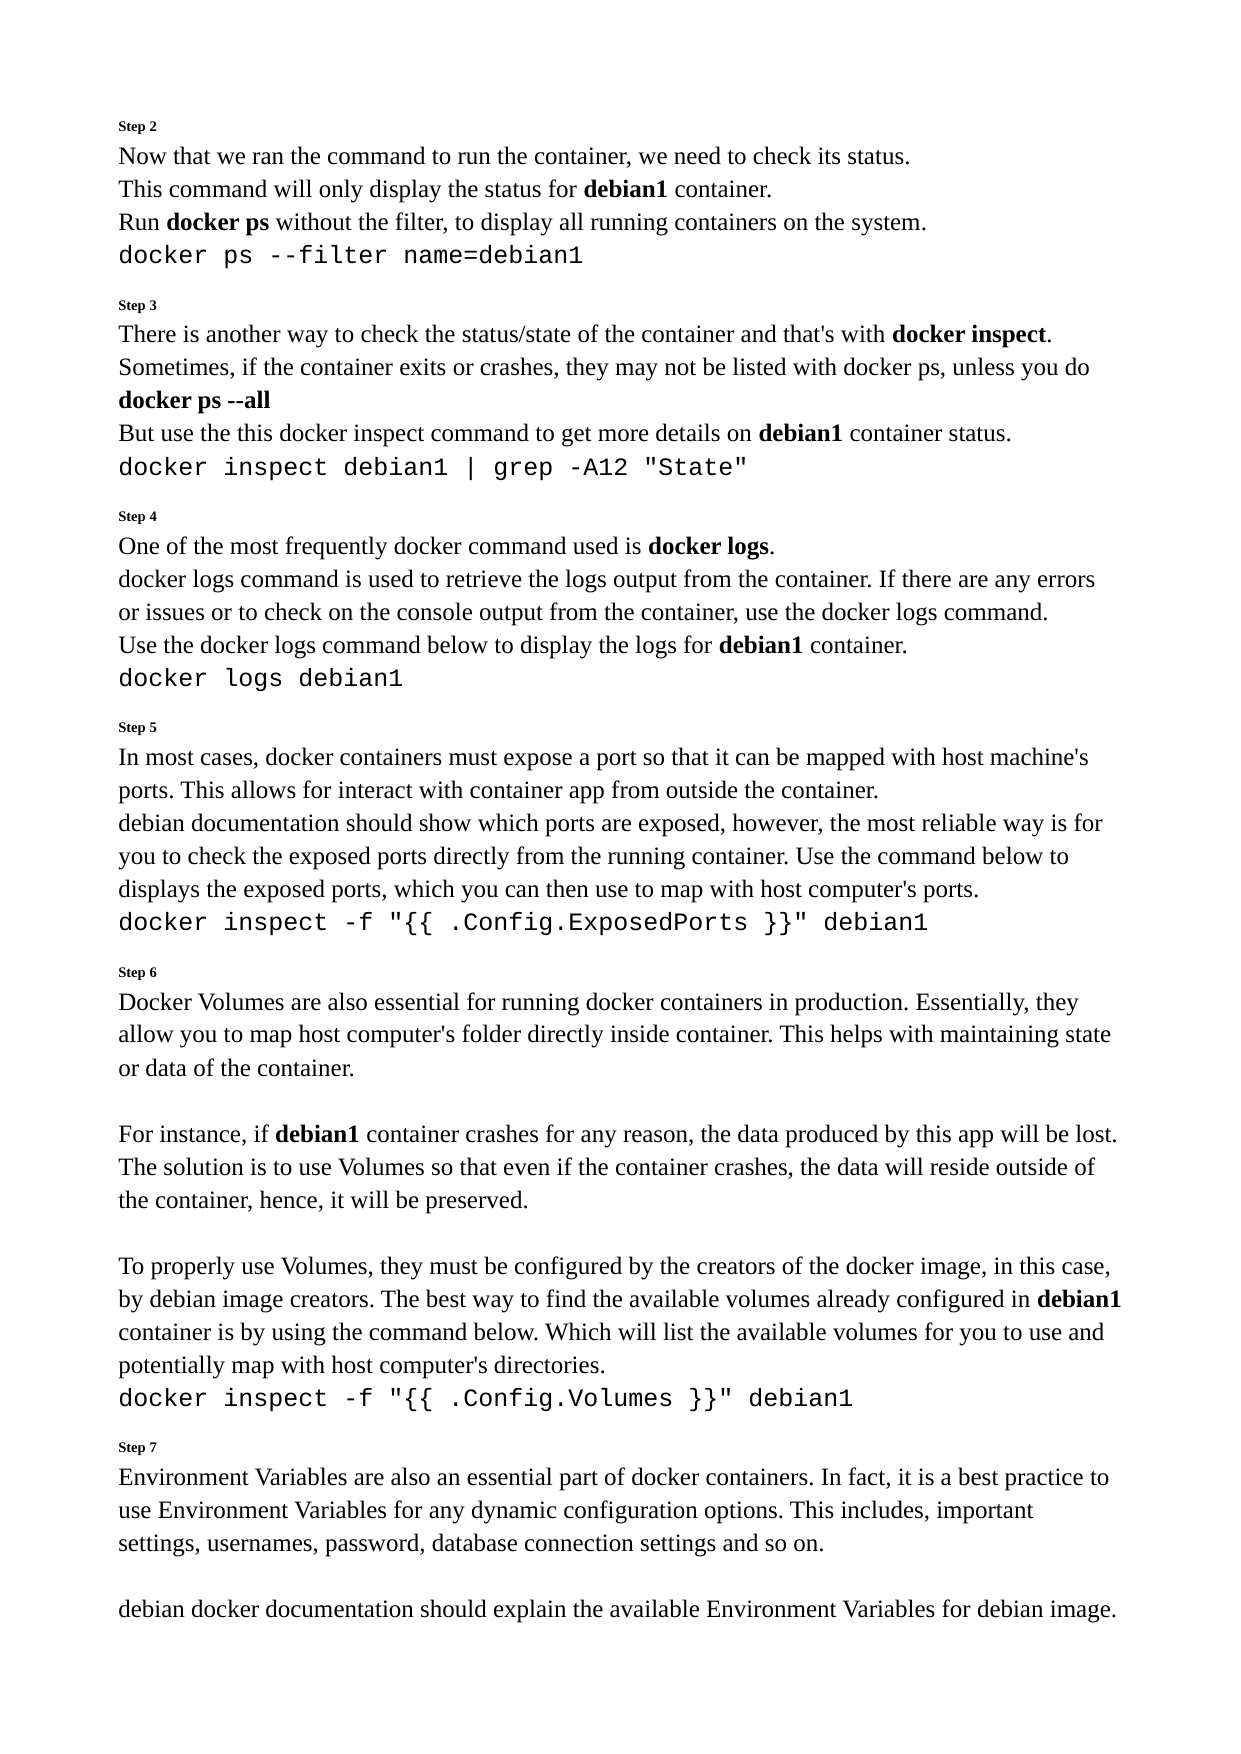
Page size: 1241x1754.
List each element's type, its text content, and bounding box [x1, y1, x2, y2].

text There is another way to check the status/state of the container and that's with docker inspect. Sometimes, if the container exits or crashes, they may not be listed with docker ps, unless you do docker ps --all But use the this docker inspect command to get more details on debian1 container status. [118, 319, 1122, 447]
subtitle Step 4 [118, 508, 1122, 524]
text docker inspect -f "{{ .Config.Volumes }}" debian1 [118, 1383, 1122, 1414]
text Now that we ran the command to run the container, we need to check its status. This command will only display the status for debian1 container. Run docker ps without the filter, to display all running containers on the system. [118, 141, 1122, 236]
subtitle Step 2 [118, 118, 1122, 135]
text Docker Volumes are also essential for running docker containers in production. Essentially, they allow you to map host computer's folder directly inside container. This helps with maintaining state or data of the container. For instance, if debian1 container crashes for any reason, the data produced by this app will be lost. The solution is to use Volumes so that even if the container crashes, the data will reside outside of the container, hence, it will be preserved. To properly use Volumes, they must be configured by the creators of the docker image, in this case, by debian image creators. The best way to find the available volumes already configured in debian1 container is by using the command below. Which will list the available volumes for you to use and potentially map with host computer's directories. [118, 987, 1122, 1378]
text In most cases, docker containers must expose a port so that it can be mapped with host machine's ports. This allows for interact with container app from outside the container. debian documentation should show which ports are exposed, however, the most reliable way is for you to check the exposed ports directly from the running container. Use the command below to displays the exposed ports, which you can then use to map with host computer's ports. [118, 742, 1122, 903]
text docker ps --filter name=debian1 [118, 240, 1122, 271]
text docker inspect debian1 | grep -A12 "State" [118, 452, 1122, 482]
text Environment Variables are also an essential part of docker containers. In fact, it is a best practice to use Environment Variables for any dynamic configuration options. This includes, important settings, usernames, password, database connection settings and so on. debian docker documentation should explain the available Environment Variables for debian image. [118, 1462, 1122, 1623]
subtitle Step 7 [118, 1439, 1122, 1456]
subtitle Step 3 [118, 296, 1122, 313]
subtitle Step 6 [118, 963, 1122, 980]
subtitle Step 5 [118, 719, 1122, 736]
text docker logs debian1 [118, 663, 1122, 694]
text docker inspect -f "{{ .Config.ExposedPorts }}" debian1 [118, 907, 1122, 938]
text One of the most frequently docker command used is docker logs. docker logs command is used to retrieve the logs output from the container. If there are any errors or issues or to check on the console output from the container, use the docker logs command. Use the docker logs command below to display the logs for debian1 container. [118, 531, 1122, 659]
